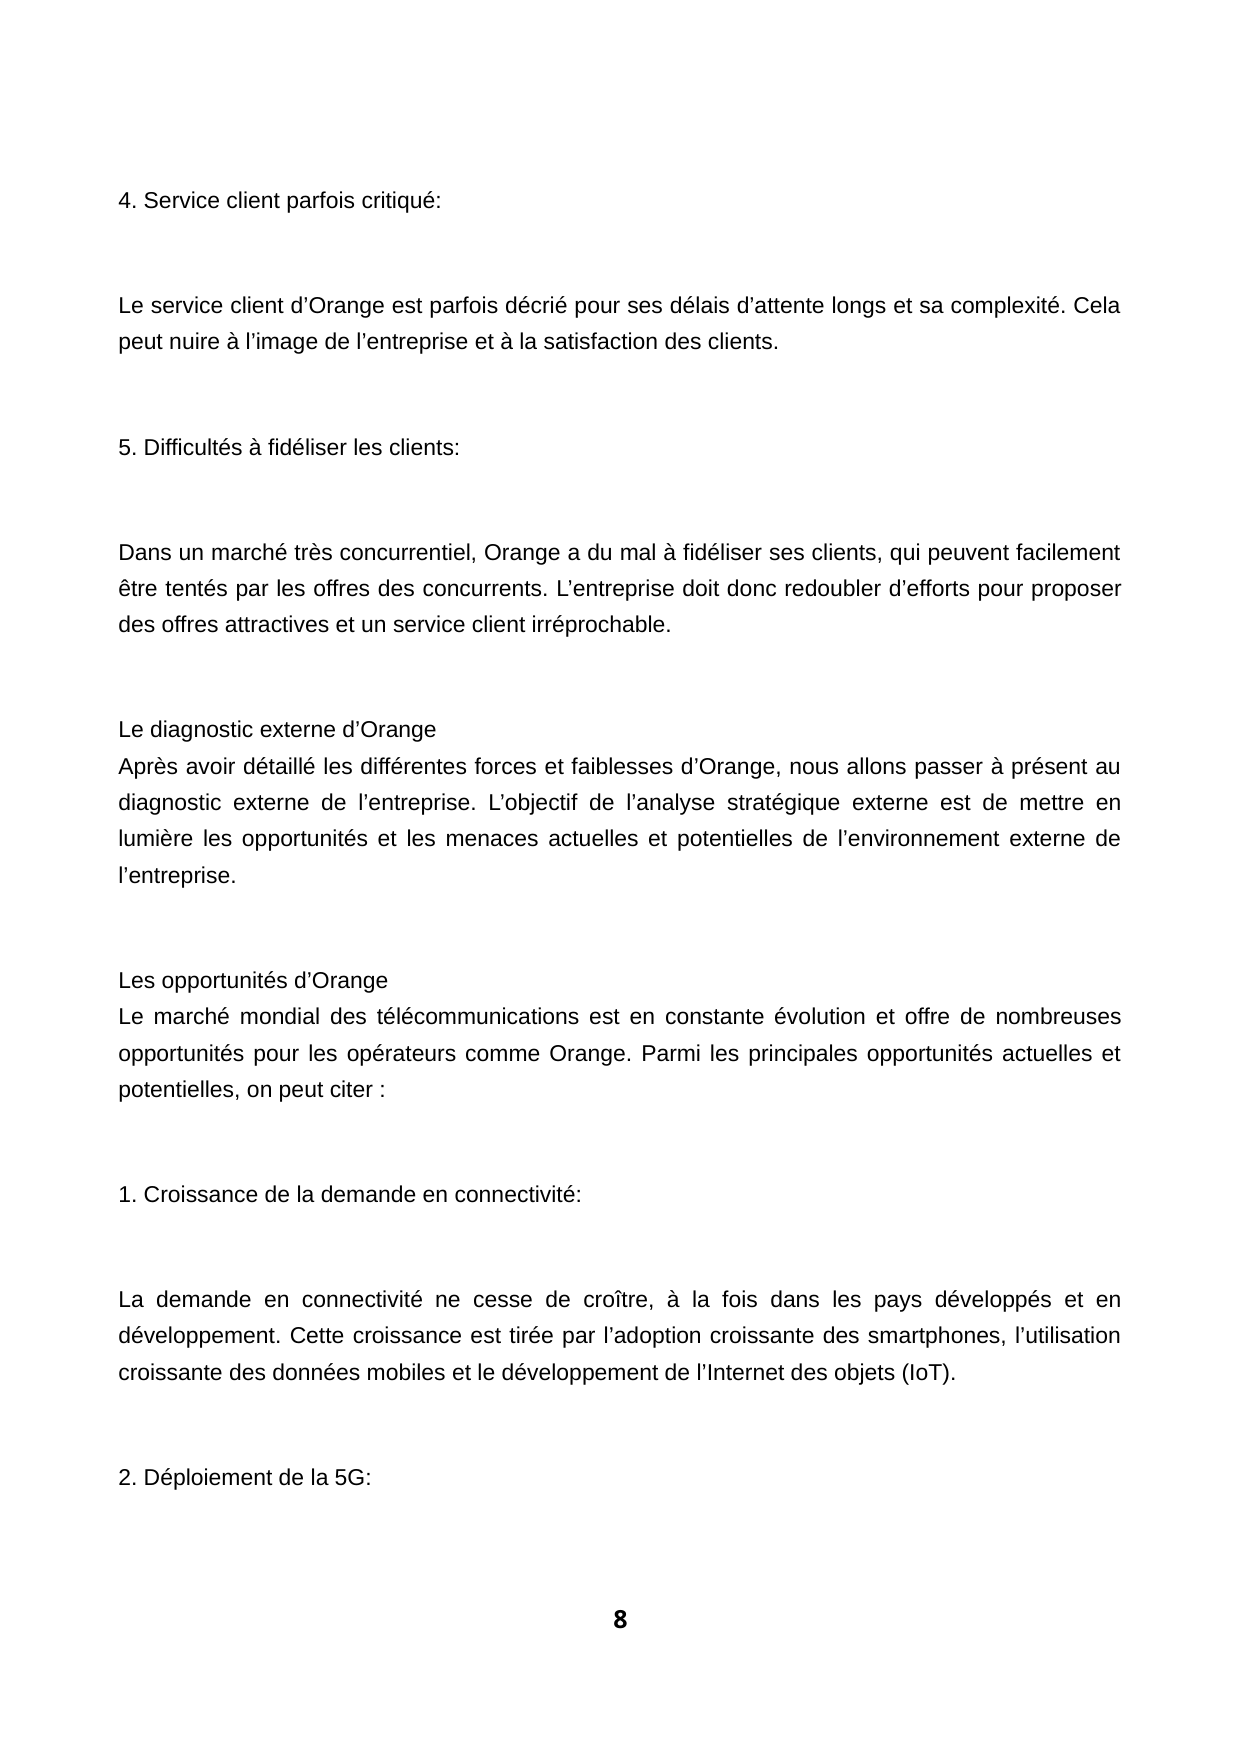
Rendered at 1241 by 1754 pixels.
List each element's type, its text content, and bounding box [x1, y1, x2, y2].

text Dans un marché très concurrentiel, Orange a du mal à fidéliser ses clients, qui peuvent facilement être tentés par les offres des concurrents. L’entreprise doit donc redoubler d’efforts pour proposer des offres attractives et un service client irréprochable. [118, 538, 1122, 638]
text Le diagnostic externe d’Orange [118, 716, 1122, 743]
text 1. Croissance de la demande en connectivité: [118, 1181, 1122, 1207]
text 4. Service client parfois critiqué: [118, 187, 1122, 213]
text Le service client d’Orange est parfois décrié pour ses délais d’attente longs et sa complexité. Cela peut nuire à l’image de l’entreprise et à la satisfaction des clients. [118, 292, 1122, 355]
text La demande en connectivité ne cesse de croître, à la fois dans les pays développés et en développement. Cette croissance est tirée par l’adoption croissante des smartphones, l’utilisation croissante des données mobiles et le développement de l’Internet des objets (IoT). [118, 1286, 1122, 1385]
text Le marché mondial des télécommunications est en constante évolution et offre de nombreuses opportunités pour les opérateurs comme Orange. Parmi les principales opportunités actuelles et potentielles, on peut citer : [118, 1003, 1122, 1102]
text Les opportunités d’Orange [118, 967, 1122, 993]
text Après avoir détaillé les différentes forces et faiblesses d’Orange, nous allons passer à présent au diagnostic externe de l’entreprise. L’objectif de l’analyse stratégique externe est de mettre en lumière les opportunités et les menaces actuelles et potentielles de l’environnement externe de l’entreprise. [118, 753, 1122, 888]
text 2. Déploiement de la 5G: [118, 1464, 1122, 1490]
text 5. Difficultés à fidéliser les clients: [118, 433, 1122, 460]
